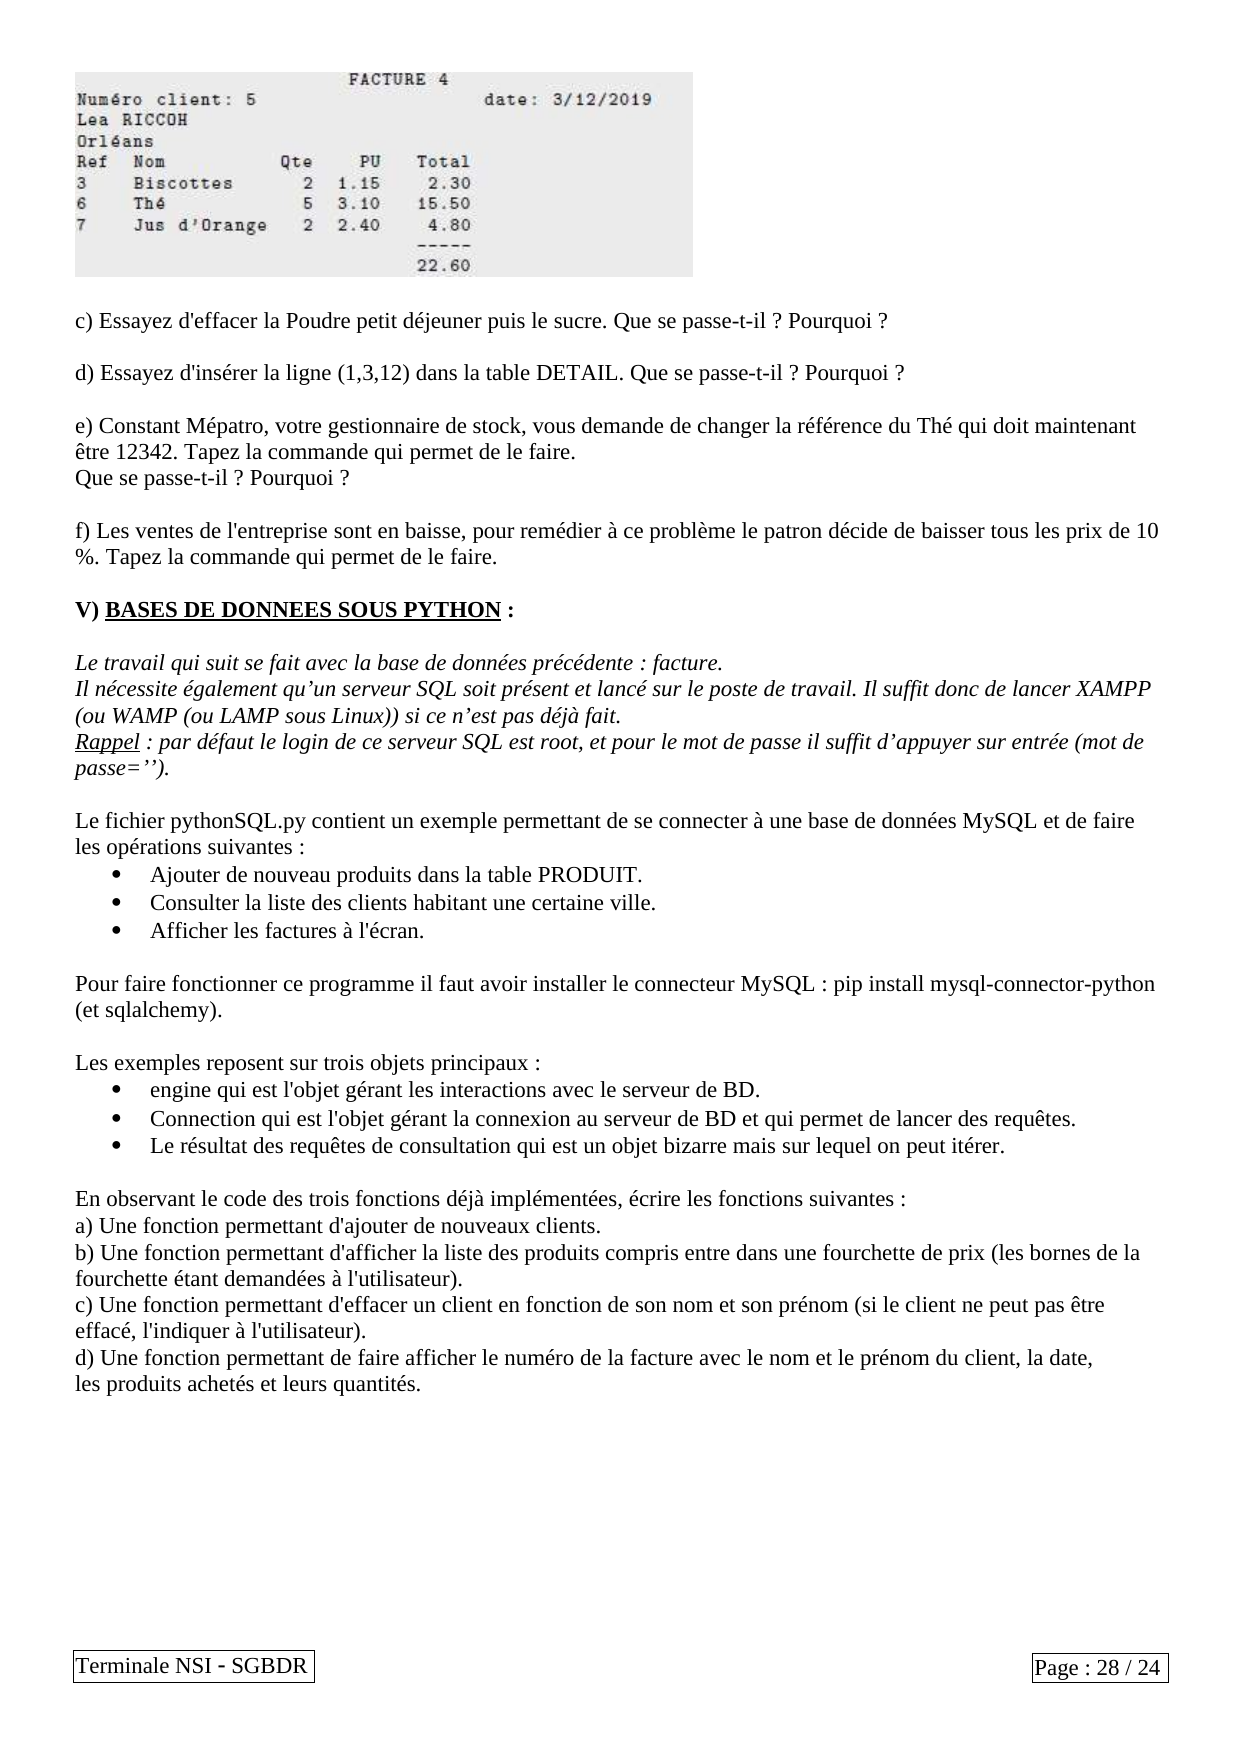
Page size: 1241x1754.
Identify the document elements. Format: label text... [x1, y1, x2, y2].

text Les exemples reposent sur trois objets principaux : [75, 1049, 1188, 1076]
list Une fonction permettant d'afficher la liste des produits compris entre dans une fourchette de prix (les bornes de la fourchette étant demandées à l'utilisateur). [75, 1238, 1142, 1291]
list Ajouter de nouveau produits dans la table PRODUIT. [112, 860, 1188, 888]
list engine qui est l'objet gérant les interactions avec le serveur de BD. [112, 1076, 1188, 1103]
list Une fonction permettant d'ajouter de nouveaux clients. [75, 1212, 1188, 1238]
list Consulter la liste des clients habitant une certaine ville. [112, 888, 1188, 916]
text Rappel : par défaut le login de ce serveur SQL est root, et pour le mot de passe il suffit d’appuyer sur entrée (mot de passe=’’). [75, 728, 1147, 781]
list Le résultat des requêtes de consultation qui est un objet bizarre mais sur lequel on peut itérer. [112, 1132, 1188, 1159]
text Le travail qui suit se fait avec la base de données précédente : facture. [75, 649, 1188, 675]
list Constant Mépatro, votre gestionnaire de stock, vous demande de changer la référence du Thé qui doit maintenant être 12342. Tapez la commande qui permet de le faire. [75, 412, 1138, 465]
list Une fonction permettant d'effacer un client en fonction de son nom et son prénom (si le client ne peut pas être effacé, l'indiquer à l'utilisateur). [75, 1291, 1106, 1344]
text Pour faire fonctionner ce programme il faut avoir installer le connecteur MySQL : pip install mysql-connector-python (et sqlalchemy). [75, 970, 1158, 1023]
text Que se passe-t-il ? Pourquoi ? [75, 465, 1188, 491]
text Le fichier pythonSQL.py contient un exemple permettant de se connecter à une base de données MySQL et de faire les opérations suivantes : [75, 807, 1137, 860]
list Essayez d'effacer la Poudre petit déjeuner puis le sucre. Que se passe-t-il ? Pourquoi ? [75, 307, 1188, 333]
list BASES DE DONNEES SOUS PYTHON : [75, 596, 1188, 622]
picture [75, 72, 693, 277]
text En observant le code des trois fonctions déjà implémentées, écrire les fonctions suivantes : [75, 1186, 1188, 1212]
list Les ventes de l'entreprise sont en baisse, pour remédier à ce problème le patron décide de baisser tous les prix de 10 [75, 517, 1188, 543]
text Il nécessite également qu’un serveur SQL soit présent et lancé sur le poste de travail. Il suffit donc de lancer XAMPP (ou WAMP (ou LAMP sous Linux)) si ce n’est pas déjà fait. [75, 675, 1154, 728]
text %. Tapez la commande qui permet de le faire. [75, 543, 1188, 569]
list Une fonction permettant de faire afficher le numéro de la facture avec le nom et le prénom du client, la date, les produits achetés et leurs quantités. [75, 1344, 1123, 1397]
list Essayez d'insérer la ligne (1,3,12) dans la table DETAIL. Que se passe-t-il ? Pourquoi ? [75, 359, 1188, 386]
list Afficher les factures à l'écran. [112, 916, 1188, 944]
list Connection qui est l'objet gérant la connexion au serveur de BD et qui permet de lancer des requêtes. [112, 1103, 1188, 1132]
